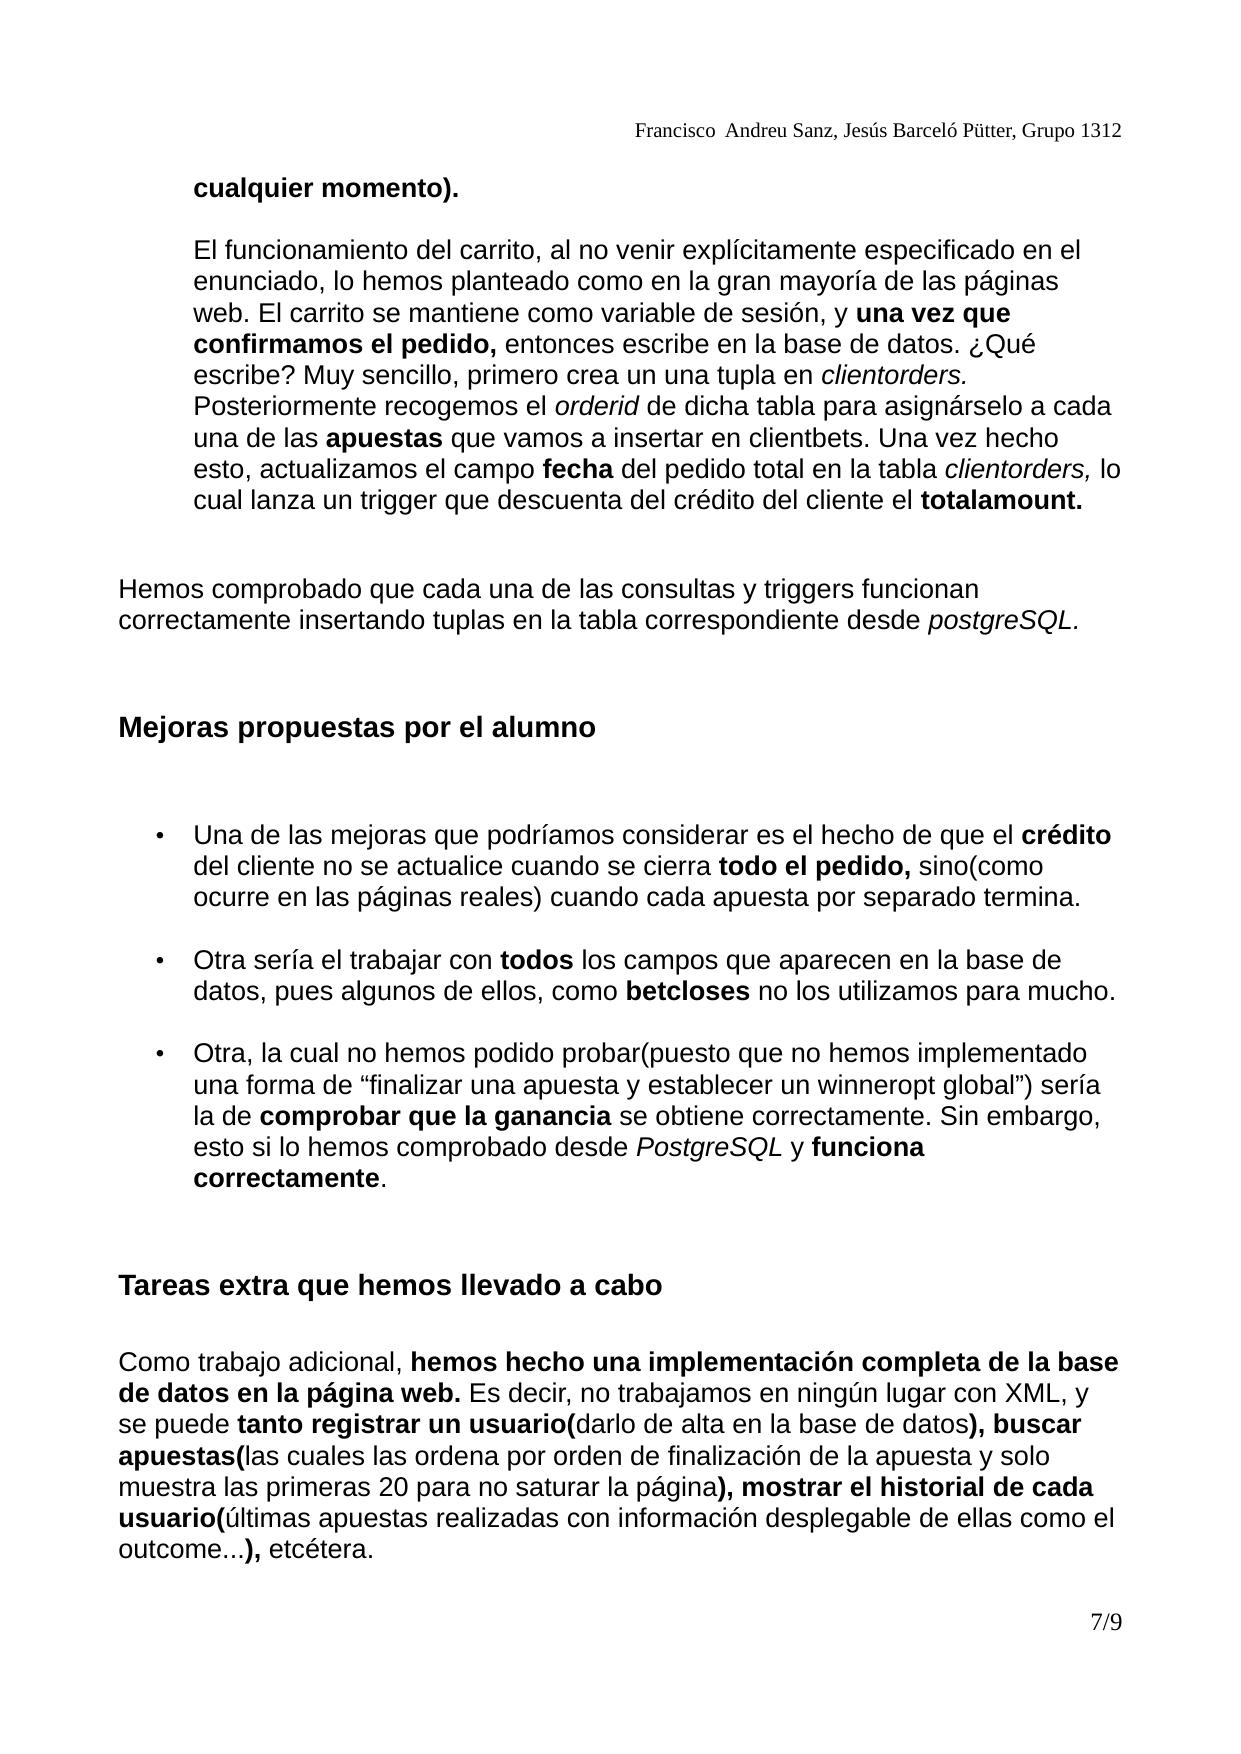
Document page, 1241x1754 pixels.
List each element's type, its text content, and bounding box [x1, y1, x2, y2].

list Una de las mejoras que podríamos considerar es el hecho de que el crédito del cliente no se actualice cuando se cierra todo el pedido, sino(como ocurre en las páginas reales) cuando cada apuesta por separado termina. [156, 819, 1122, 912]
list Otra sería el trabajar con todos los campos que aparecen en la base de datos, pues algunos de ellos, como betcloses no los utilizamos para mucho. [156, 944, 1122, 1006]
list Otra, la cual no hemos podido probar(puesto que no hemos implementado una forma de “finalizar una apuesta y establecer un winneropt global”) sería la de comprobar que la ganancia se obtiene correctamente. Sin embargo, esto si lo hemos comprobado desde PostgreSQL y funciona correctamente. [156, 1037, 1122, 1194]
list El funcionamiento del carrito, al no venir explícitamente especificado en el enunciado, lo hemos planteado como en la gran mayoría de las páginas web. El carrito se mantiene como variable de sesión, y una vez que confirmamos el pedido, entonces escribe en la base de datos. ¿Qué escribe? Muy sencillo, primero crea un una tupla en clientorders. Posteriormente recogemos el orderid de dicha tabla para asignárselo a cada una de las apuestas que vamos a insertar en clientbets. Una vez hecho esto, actualizamos el campo fecha del pedido total en la tabla clientorders, lo cual lanza un trigger que descuenta del crédito del cliente el totalamount. [156, 234, 1122, 515]
text Hemos comprobado que cada una de las consultas y triggers funcionan correctamente insertando tuplas en la tabla correspondiente desde postgreSQL. [118, 573, 1122, 635]
list cualquier momento). [156, 172, 1122, 203]
text Como trabajo adicional, hemos hecho una implementación completa de la base de datos en la página web. Es decir, no trabajamos en ningún lugar con XML, y se puede tanto registrar un usuario(darlo de alta en la base de datos), buscar apuestas(las cuales las ordena por orden de finalización de la apuesta y solo muestra las primeras 20 para no saturar la página), mostrar el historial de cada usuario(últimas apuestas realizadas con información desplegable de ellas como el outcome...), etcétera. [118, 1346, 1122, 1564]
subtitle Mejoras propuestas por el alumno [118, 710, 1122, 744]
subtitle Tareas extra que hemos llevado a cabo [118, 1268, 1122, 1302]
